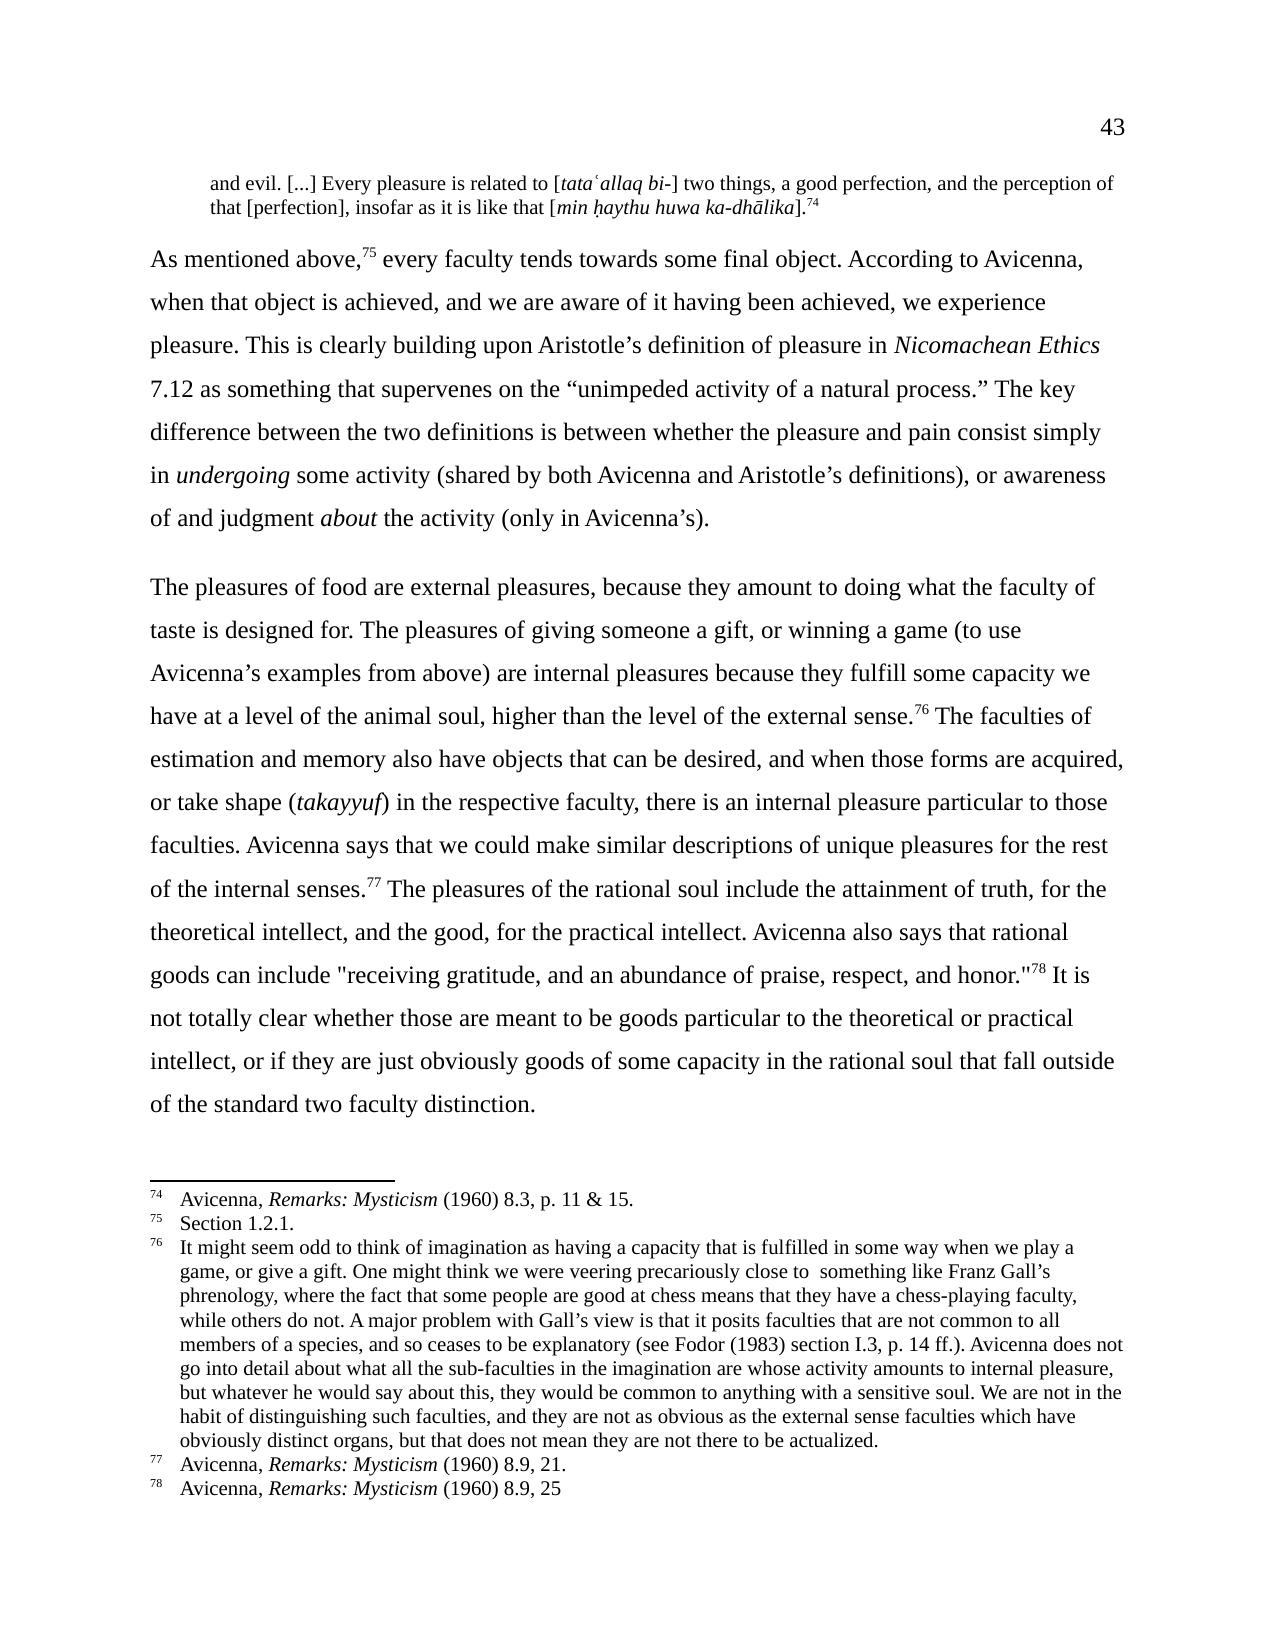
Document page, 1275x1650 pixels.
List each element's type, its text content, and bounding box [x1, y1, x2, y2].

text and evil. [...] Every pleasure is related to [tataʿallaq bi-] two things, a good perfection, and the perception of that [perfection], insofar as it is like that [min ḥaythu huwa ka-dhālika]. [210, 171, 1125, 219]
text It might seem odd to think of imagination as having a capacity that is fulfilled in some way when we play a game, or give a gift. One might think we were veering precariously close to something like Franz Gall’s phrenology, where the fact that some people are good at chess means that they have a chess-playing faculty, while others do not. A major problem with Gall’s view is that it posits faculties that are not common to all members of a species, and so ceases to be explanatory (see Fodor (1983) section I.3, p. 14 ff.). Avicenna does not go into detail about what all the sub-faculties in the imagination are whose activity amounts to internal pleasure, but whatever he would say about this, they would be common to anything with a sensitive soul. We are not in the habit of distinguishing such faculties, and they are not as obvious as the external sense faculties which have obviously distinct organs, but that does not mean they are not there to be actualized. [150, 1235, 1125, 1452]
text As mentioned above, every faculty tends towards some final object. According to Avicenna, when that object is achieved, and we are aware of it having been achieved, we experience pleasure. This is clearly building upon Aristotle’s definition of pleasure in Nicomachean Ethics 7.12 as something that supervenes on the “unimpeded activity of a natural process.” The key difference between the two definitions is between whether the pleasure and pain consist simply in undergoing some activity (shared by both Avicenna and Aristotle’s definitions), or awareness of and judgment about the activity (only in Avicenna’s). [150, 244, 1125, 532]
text Avicenna, Remarks: Mysticism (1960) 8.3, p. 11 & 15. [150, 1187, 1125, 1211]
text The pleasures of food are external pleasures, because they amount to doing what the faculty of taste is designed for. The pleasures of giving someone a gift, or winning a game (to use Avicenna’s examples from above) are internal pleasures because they fulfill some capacity we have at a level of the animal soul, higher than the level of the external sense. The faculties of estimation and memory also have objects that can be desired, and when those forms are acquired, or take shape (takayyuf) in the respective faculty, there is an internal pleasure particular to those faculties. Avicenna says that we could make similar descriptions of unique pleasures for the rest of the internal senses. The pleasures of the rational soul include the attainment of truth, for the theoretical intellect, and the good, for the practical intellect. Avicenna also says that rational goods can include "receiving gratitude, and an abundance of praise, respect, and honor." It is not totally clear whether those are meant to be goods particular to the theoretical or practical intellect, or if they are just obviously goods of some capacity in the rational soul that fall outside of the standard two faculty distinction. [150, 572, 1125, 1118]
text Section 1.2.1. [150, 1211, 1125, 1235]
text Avicenna, Remarks: Mysticism (1960) 8.9, 21. [150, 1452, 1125, 1476]
text Avicenna, Remarks: Mysticism (1960) 8.9, 25 [150, 1476, 1125, 1500]
